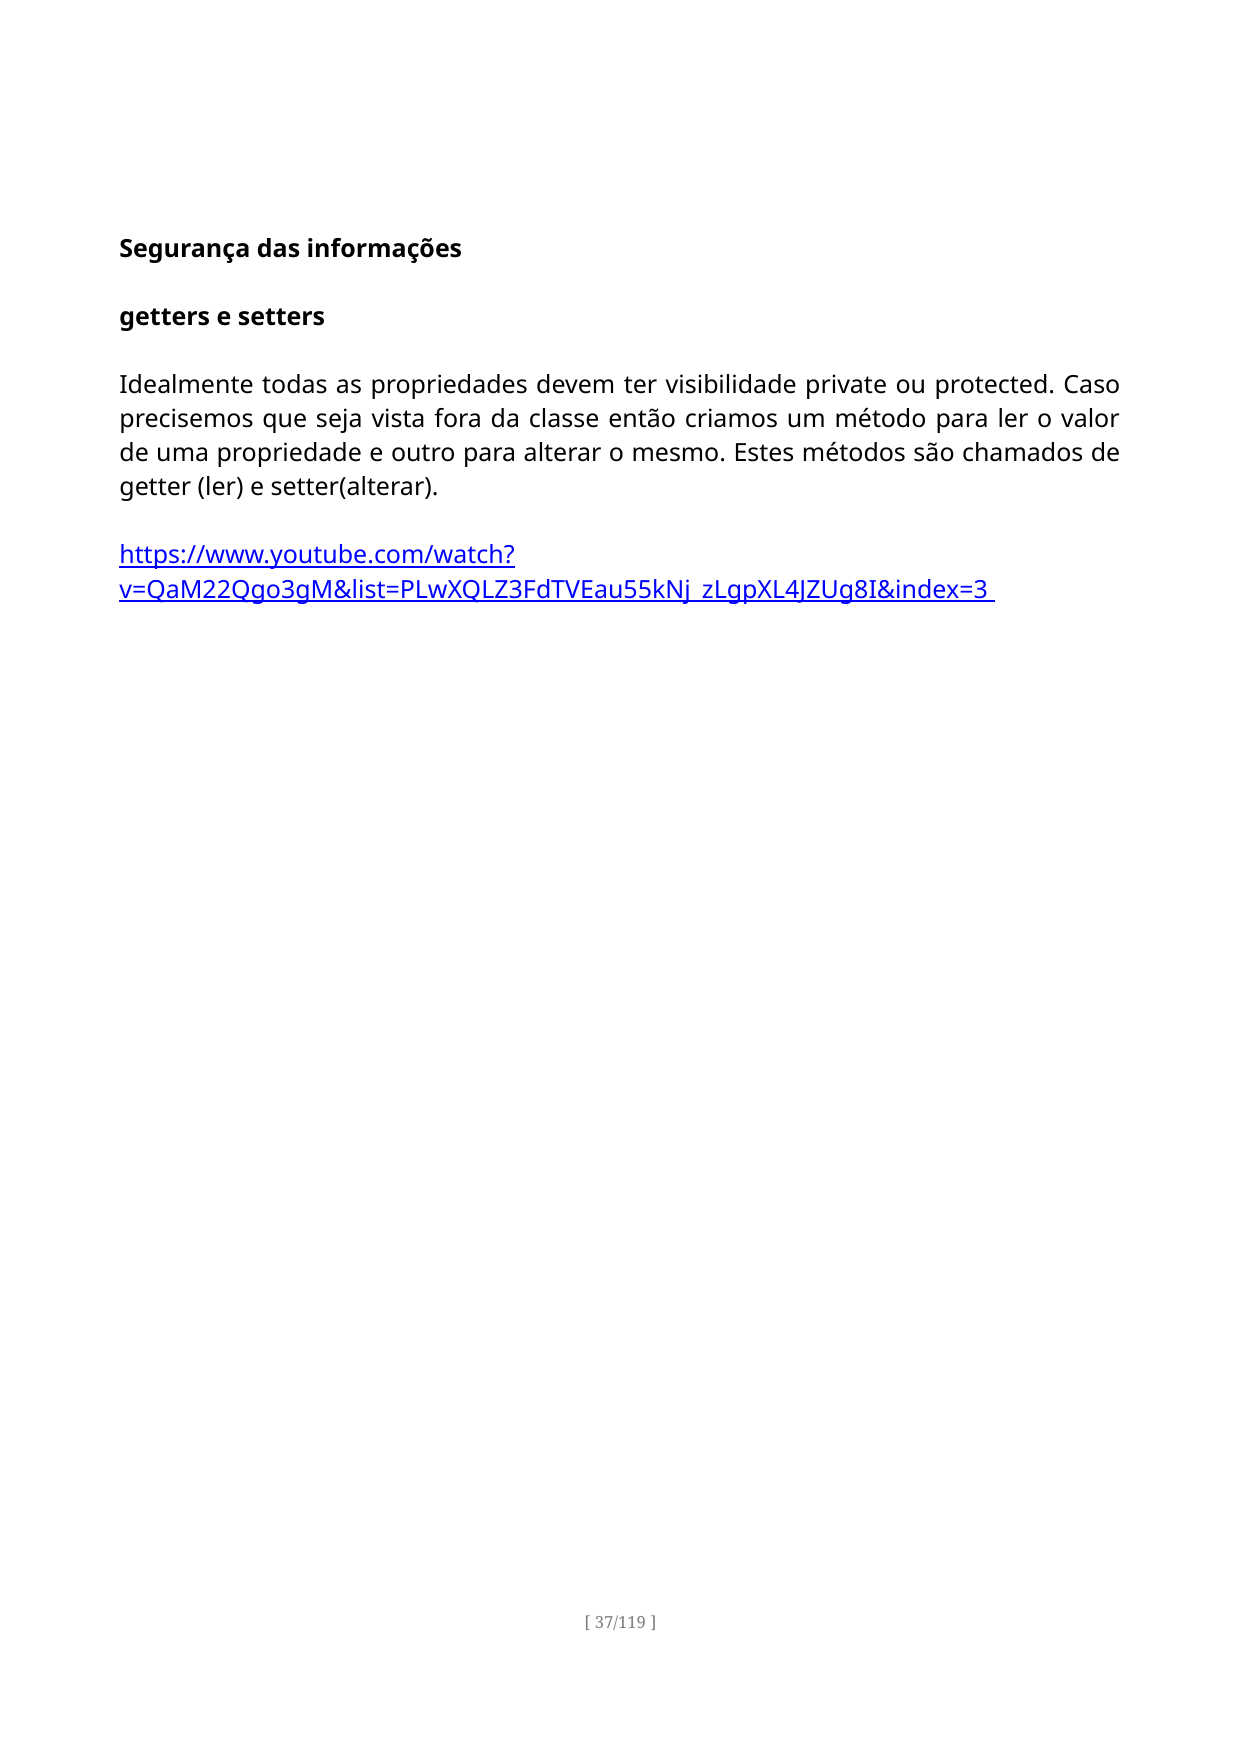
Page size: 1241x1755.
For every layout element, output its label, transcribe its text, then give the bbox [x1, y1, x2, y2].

text getters e setters [113, 299, 1128, 333]
text Segurança das informações [113, 231, 1128, 265]
text Idealmente todas as propriedades devem ter visibilidade private ou protected. Caso precisemos que seja vista fora da classe então criamos um método para ler o valor de uma propriedade e outro para alterar o mesmo. Estes métodos são chamados de getter (ler) e setter(alterar). [113, 367, 1128, 503]
text https://www.youtube.com/watch?v=QaM22Qgo3gM&list=PLwXQLZ3FdTVEau55kNj_zLgpXL4JZUg8I&index=3 [113, 537, 1128, 612]
